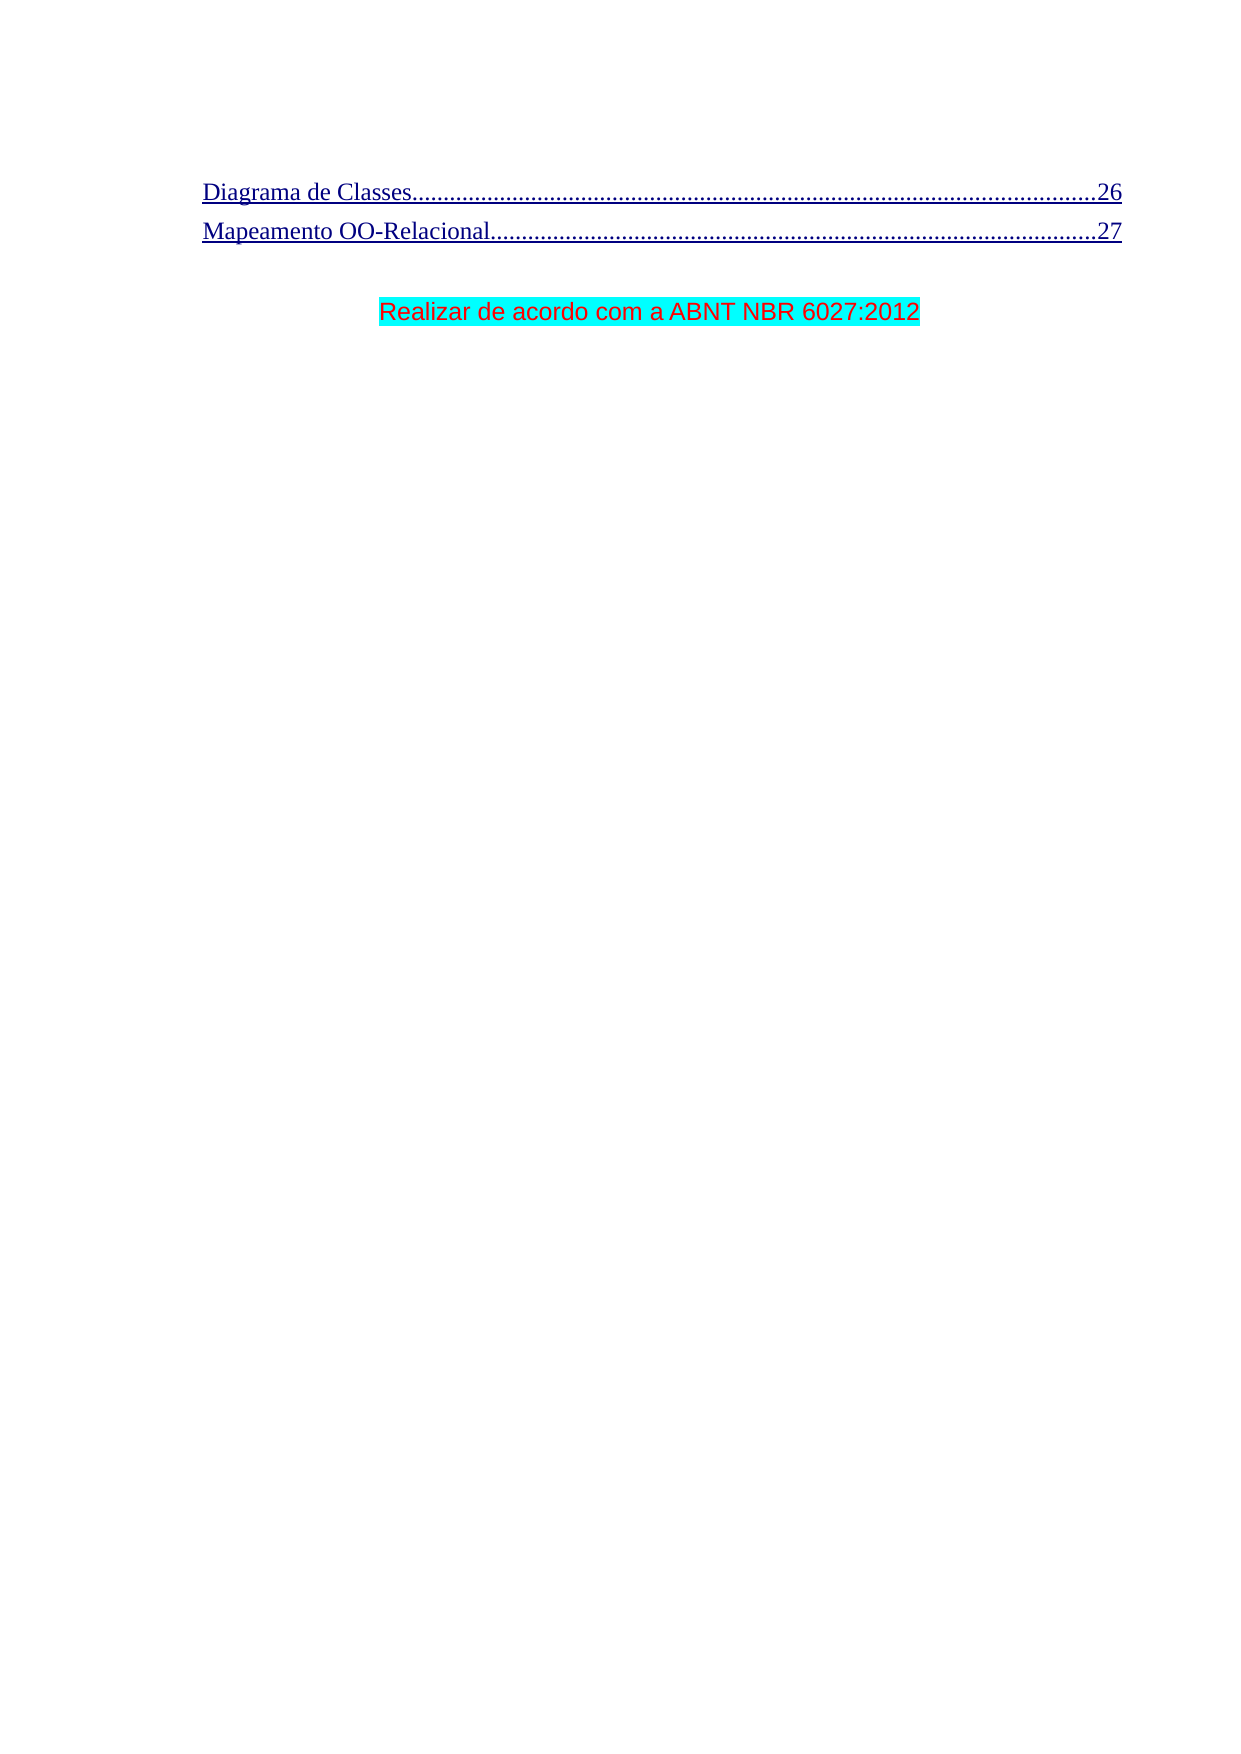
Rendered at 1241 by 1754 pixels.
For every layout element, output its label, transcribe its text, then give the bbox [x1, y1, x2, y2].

text Mapeamento OO-Relacional 27 [202, 216, 1122, 241]
text Diagrama de Classes 26 [202, 177, 1122, 202]
text Realizar de acordo com a ABNT NBR 6027:2012 [177, 297, 1122, 326]
